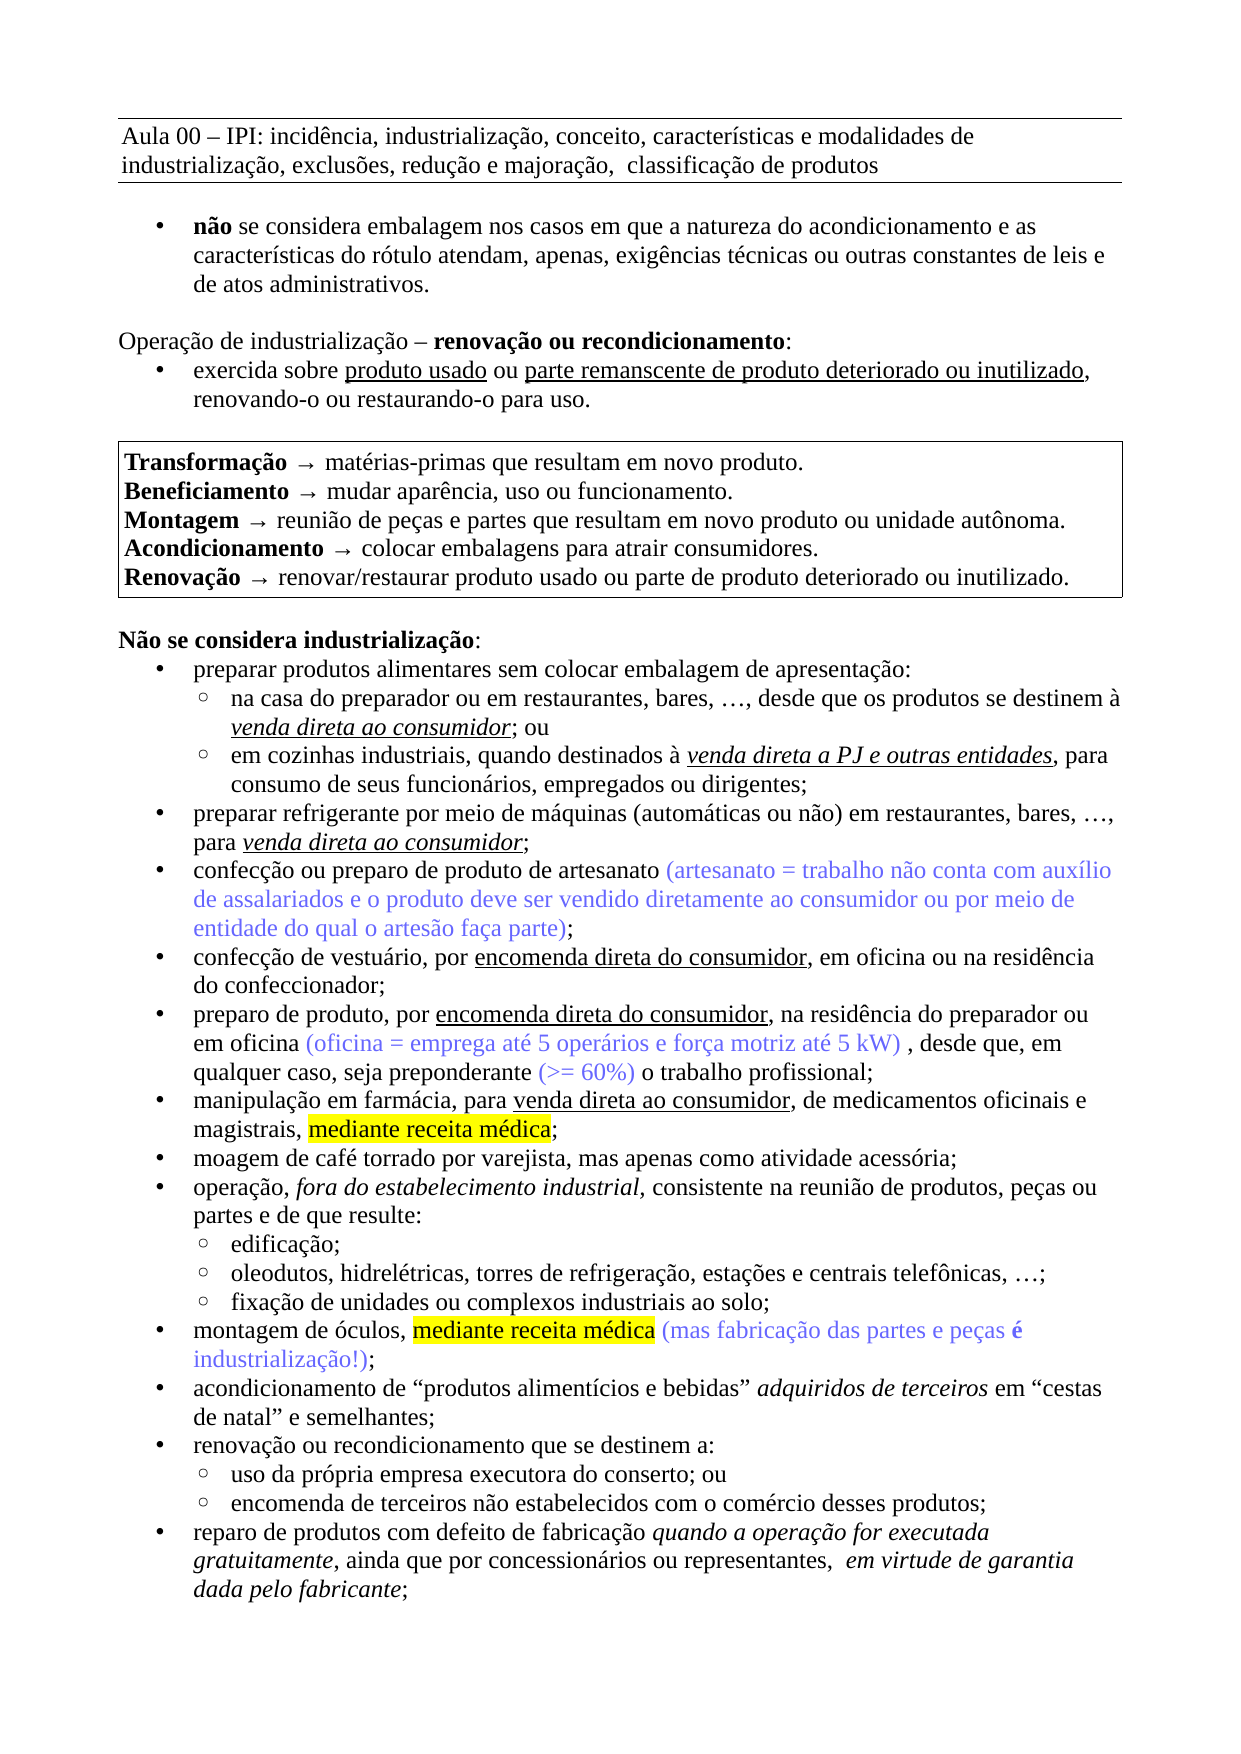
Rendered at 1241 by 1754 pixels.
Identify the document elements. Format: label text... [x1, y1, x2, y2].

list em cozinhas industriais, quando destinados à venda direta a PJ e outras entidades, para consumo de seus funcionários, empregados ou dirigentes; [193, 741, 1122, 798]
list não se considera embalagem nos casos em que a natureza do acondicionamento e as características do rótulo atendam, apenas, exigências técnicas ou outras constantes de leis e de atos administrativos. [156, 211, 1122, 298]
list reparo de produtos com defeito de fabricação quando a operação for executada gratuitamente, ainda que por concessionários ou representantes, em virtude de garantia dada pelo fabricante; [156, 1517, 1122, 1603]
list edificação; [193, 1229, 1122, 1258]
list fixação de unidades ou complexos industriais ao solo; [193, 1287, 1122, 1316]
table_header Transformação → matérias-primas que resultam em novo produto. Beneficiamento → mudar aparência, uso ou funcionamento. Montagem → reunião de peças e partes que resultam em novo produto ou unidade autônoma. Acondicionamento → colocar embalagens para atrair consumidores. Renovação → renovar/restaurar produto usado ou parte de produto deteriorado ou inutilizado. [119, 442, 1122, 597]
list encomenda de terceiros não estabelecidos com o comércio desses produtos; [193, 1488, 1122, 1517]
list preparar produtos alimentares sem colocar embalagem de apresentação: [156, 654, 1122, 683]
list moagem de café torrado por varejista, mas apenas como atividade acessória; [156, 1143, 1122, 1172]
list preparar refrigerante por meio de máquinas (automáticas ou não) em restaurantes, bares, …, para venda direta ao consumidor; [156, 798, 1122, 856]
list na casa do preparador ou em restaurantes, bares, …, desde que os produtos se destinem à venda direta ao consumidor; ou [193, 683, 1122, 741]
text Operação de industrialização – renovação ou recondicionamento: [118, 326, 1122, 355]
list confecção ou preparo de produto de artesanato (artesanato = trabalho não conta com auxílio de assalariados e o produto deve ser vendido diretamente ao consumidor ou por meio de entidade do qual o artesão faça parte); [156, 856, 1122, 942]
list exercida sobre produto usado ou parte remanscente de produto deteriorado ou inutilizado, renovando-o ou restaurando-o para uso. [156, 355, 1122, 413]
list confecção de vestuário, por encomenda direta do consumidor, em oficina ou na residência do confeccionador; [156, 942, 1122, 999]
list montagem de óculos, mediante receita médica (mas fabricação das partes e peças é industrialização!); [156, 1316, 1122, 1373]
list oleodutos, hidrelétricas, torres de refrigeração, estações e centrais telefônicas, …; [193, 1258, 1122, 1287]
list renovação ou recondicionamento que se destinem a: [156, 1431, 1122, 1459]
list uso da própria empresa executora do conserto; ou [193, 1459, 1122, 1488]
list operação, fora do estabelecimento industrial, consistente na reunião de produtos, peças ou partes e de que resulte: [156, 1172, 1122, 1229]
list manipulação em farmácia, para venda direta ao consumidor, de medicamentos oficinais e magistrais, mediante receita médica; [156, 1086, 1122, 1143]
text Não se considera industrialização: [118, 626, 1122, 654]
list acondicionamento de “produtos alimentícios e bebidas” adquiridos de terceiros em “cestas de natal” e semelhantes; [156, 1373, 1122, 1431]
list preparo de produto, por encomenda direta do consumidor, na residência do preparador ou em oficina (oficina = emprega até 5 operários e força motriz até 5 kW) , desde que, em qualquer caso, seja preponderante (>= 60%) o trabalho profissional; [156, 999, 1122, 1086]
